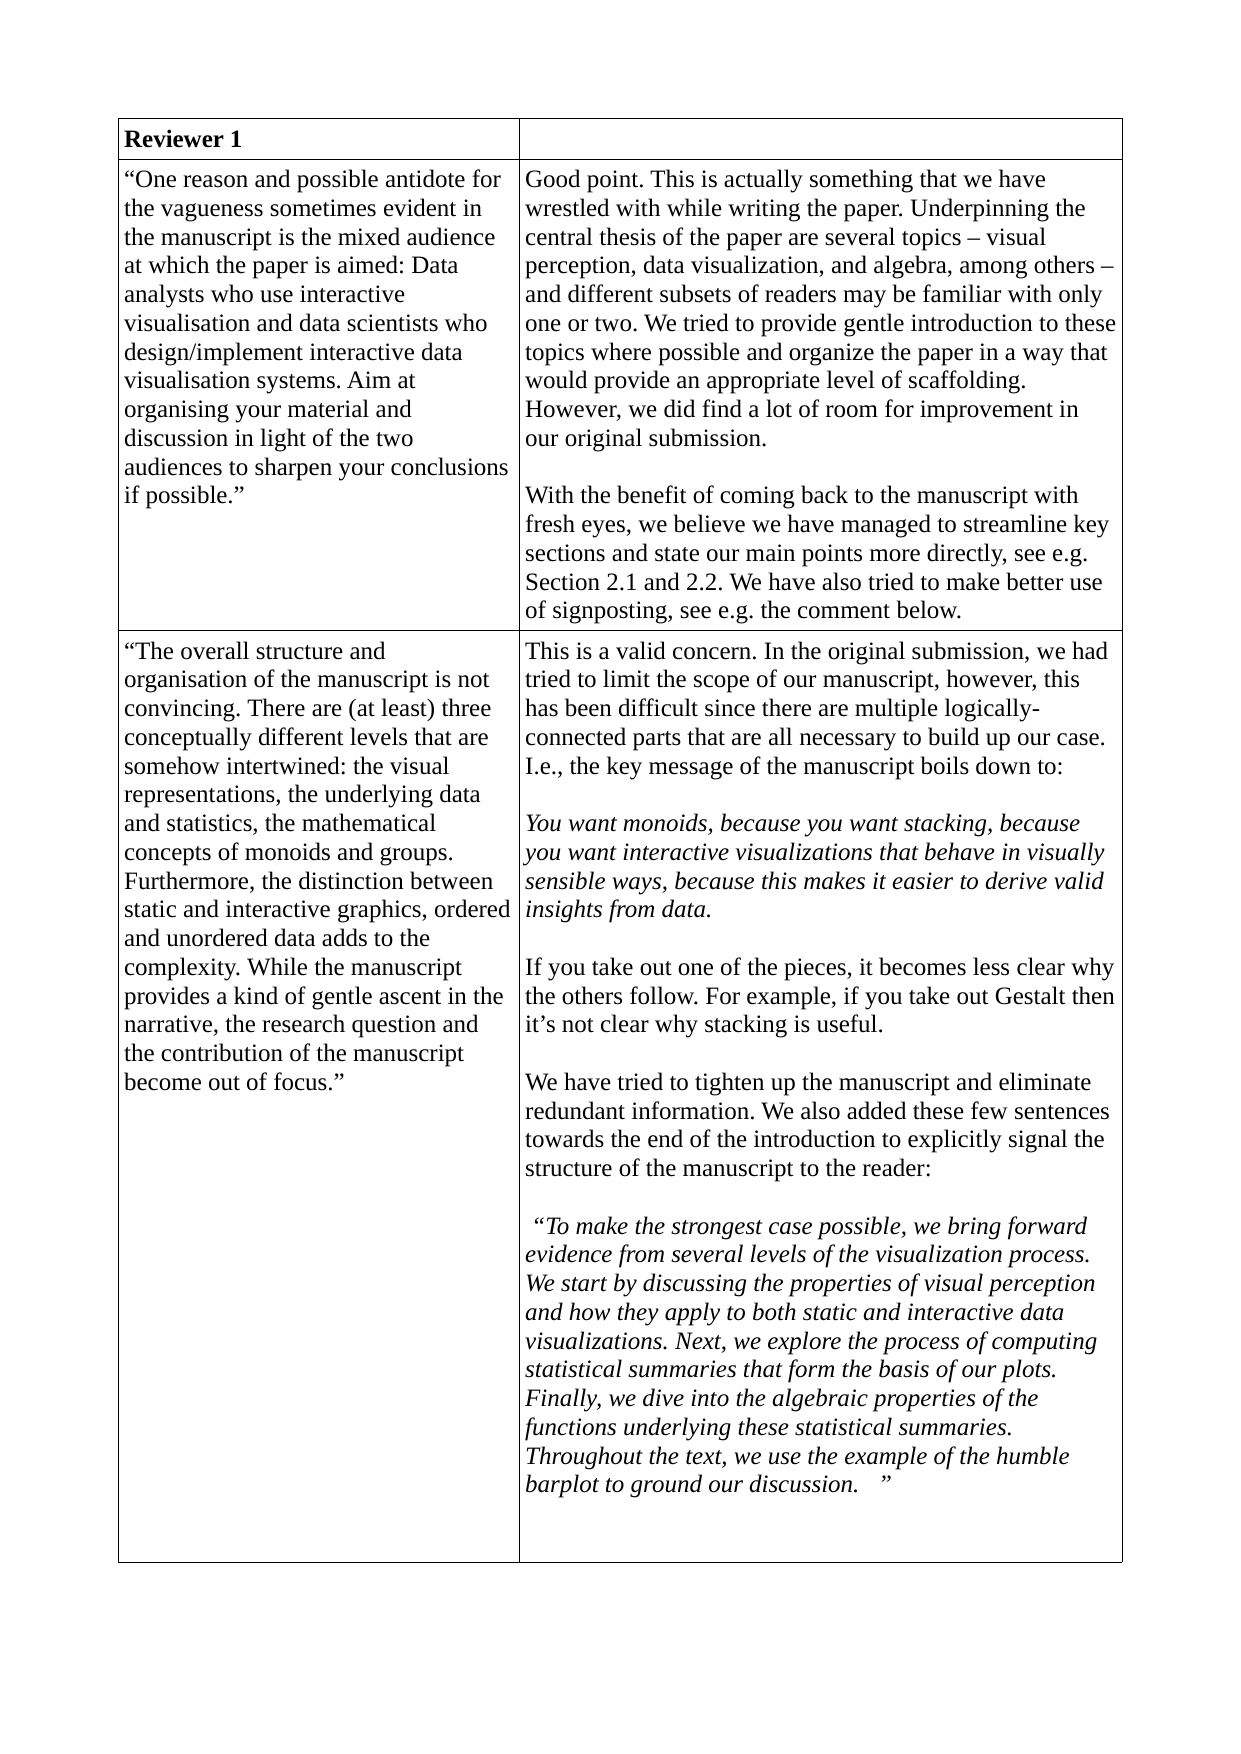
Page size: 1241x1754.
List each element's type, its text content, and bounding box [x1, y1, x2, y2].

table_header Reviewer 1 [119, 119, 519, 158]
table_cell “One reason and possible antidote for the vagueness sometimes evident in the manuscript is the mixed audience at which the paper is aimed: Data analysts who use interactive visualisation and data scientists who design/implement interactive data visualisation systems. Aim at organising your material and discussion in light of the two audiences to sharpen your conclusions if possible.” [119, 160, 519, 630]
table_cell “The overall structure and organisation of the manuscript is not convincing. There are (at least) three conceptually different levels that are somehow intertwined: the visual representations, the underlying data and statistics, the mathematical concepts of monoids and groups. Furthermore, the distinction between static and interactive graphics, ordered and unordered data adds to the complexity. While the manuscript provides a kind of gentle ascent in the narrative, the research question and the contribution of the manuscript become out of focus.” [119, 631, 519, 1562]
table_cell Good point. This is actually something that we have wrestled with while writing the paper. Underpinning the central thesis of the paper are several topics – visual perception, data visualization, and algebra, among others – and different subsets of readers may be familiar with only one or two. We tried to provide gentle introduction to these topics where possible and organize the paper in a way that would provide an appropriate level of scaffolding. However, we did find a lot of room for improvement in our original submission. With the benefit of coming back to the manuscript with fresh eyes, we believe we have managed to streamline key sections and state our main points more directly, see e.g. Section 2.1 and 2.2. We have also tried to make better use of signposting, see e.g. the comment below. [520, 160, 1122, 630]
table_cell This is a valid concern. In the original submission, we had tried to limit the scope of our manuscript, however, this has been difficult since there are multiple logically-connected parts that are all necessary to build up our case. I.e., the key message of the manuscript boils down to: You want monoids, because you want stacking, because you want interactive visualizations that behave in visually sensible ways, because this makes it easier to derive valid insights from data. If you take out one of the pieces, it becomes less clear why the others follow. For example, if you take out Gestalt then it’s not clear why stacking is useful. We have tried to tighten up the manuscript and eliminate redundant information. We also added these few sentences towards the end of the introduction to explicitly signal the structure of the manuscript to the reader: “To make the strongest case possible, we bring forward evidence from several levels of the visualization process. We start by discussing the properties of visual perception and how they apply to both static and interactive data visualizations. Next, we explore the process of computing statistical summaries that form the basis of our plots. Finally, we dive into the algebraic properties of the functions underlying these statistical summaries. Throughout the text, we use the example of the humble barplot to ground our discussion. ” [520, 631, 1122, 1562]
table_header [520, 119, 1122, 158]
